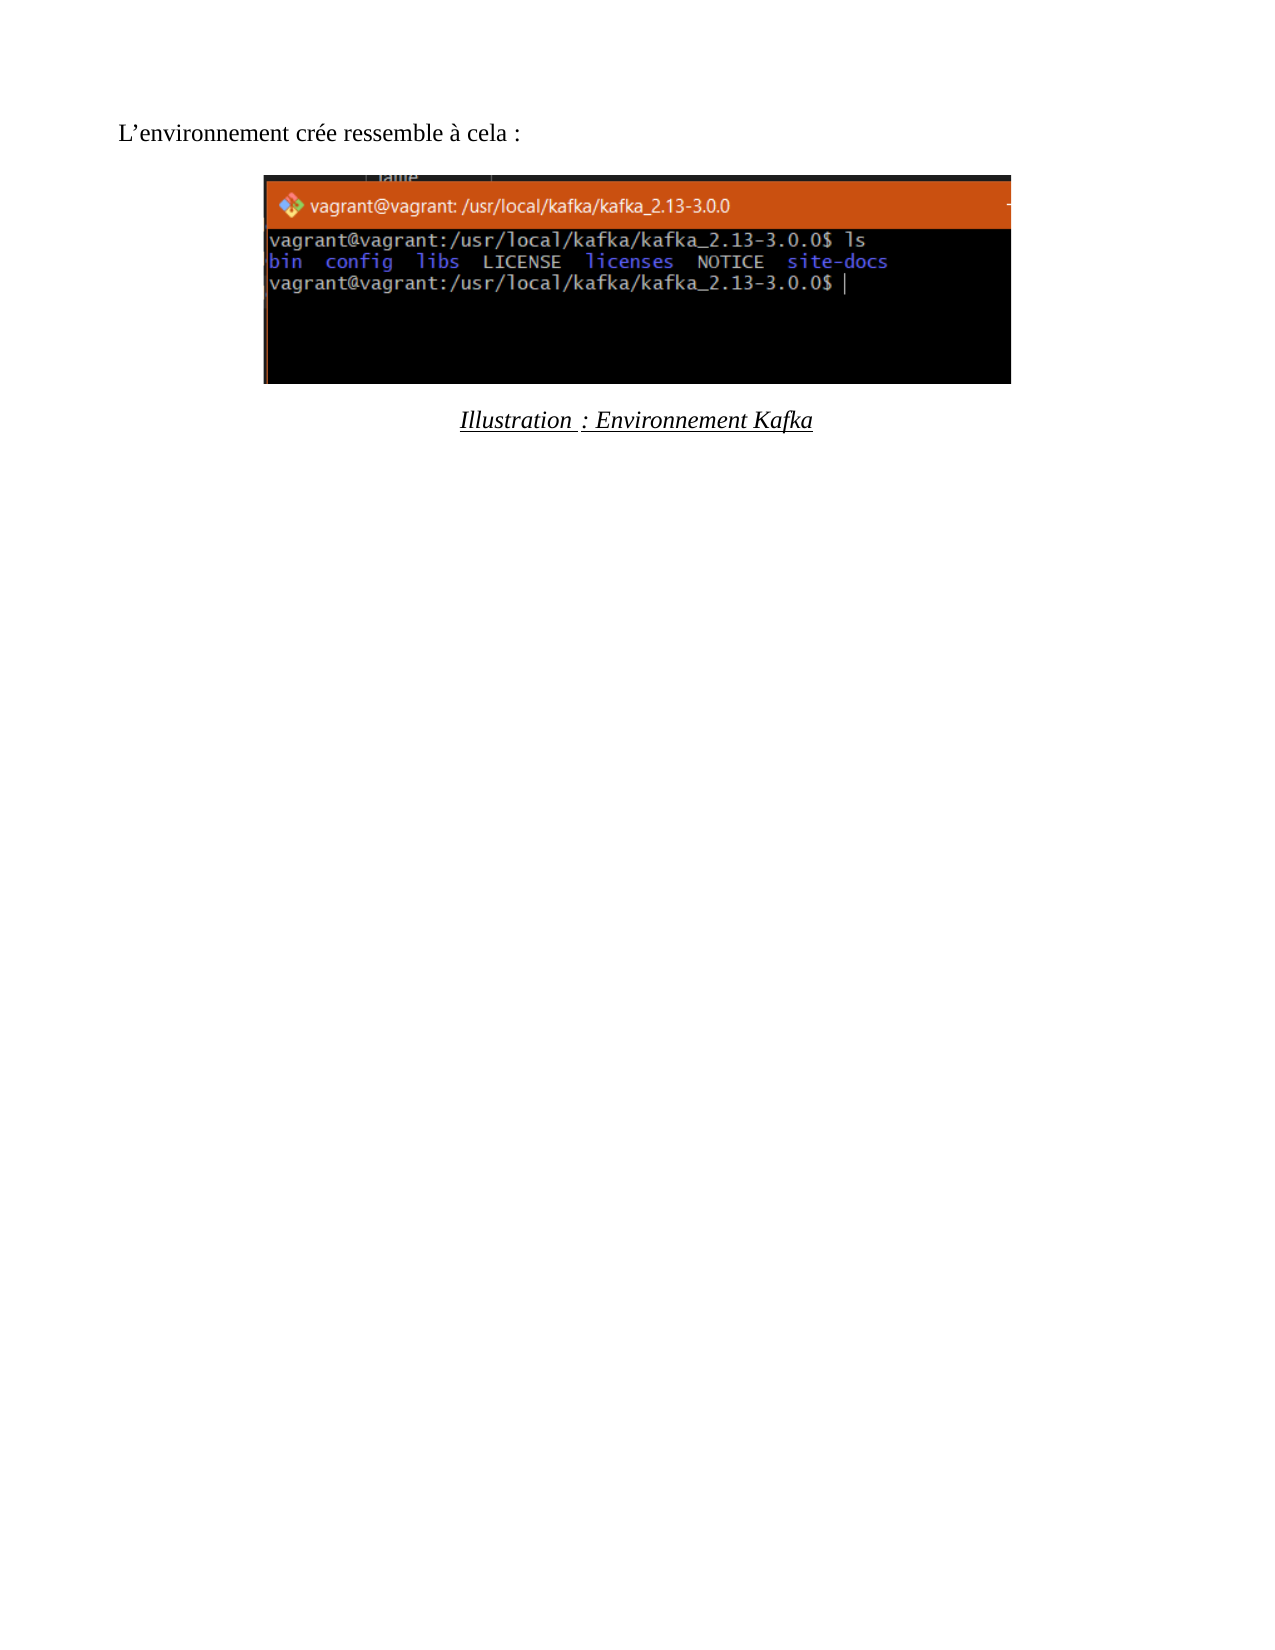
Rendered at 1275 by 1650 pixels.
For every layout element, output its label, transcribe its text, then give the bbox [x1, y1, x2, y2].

text Illustration : Environnement Kafka [118, 406, 1157, 434]
text L’environnement crée ressemble à cela : [118, 118, 1157, 147]
picture [263, 175, 1012, 384]
